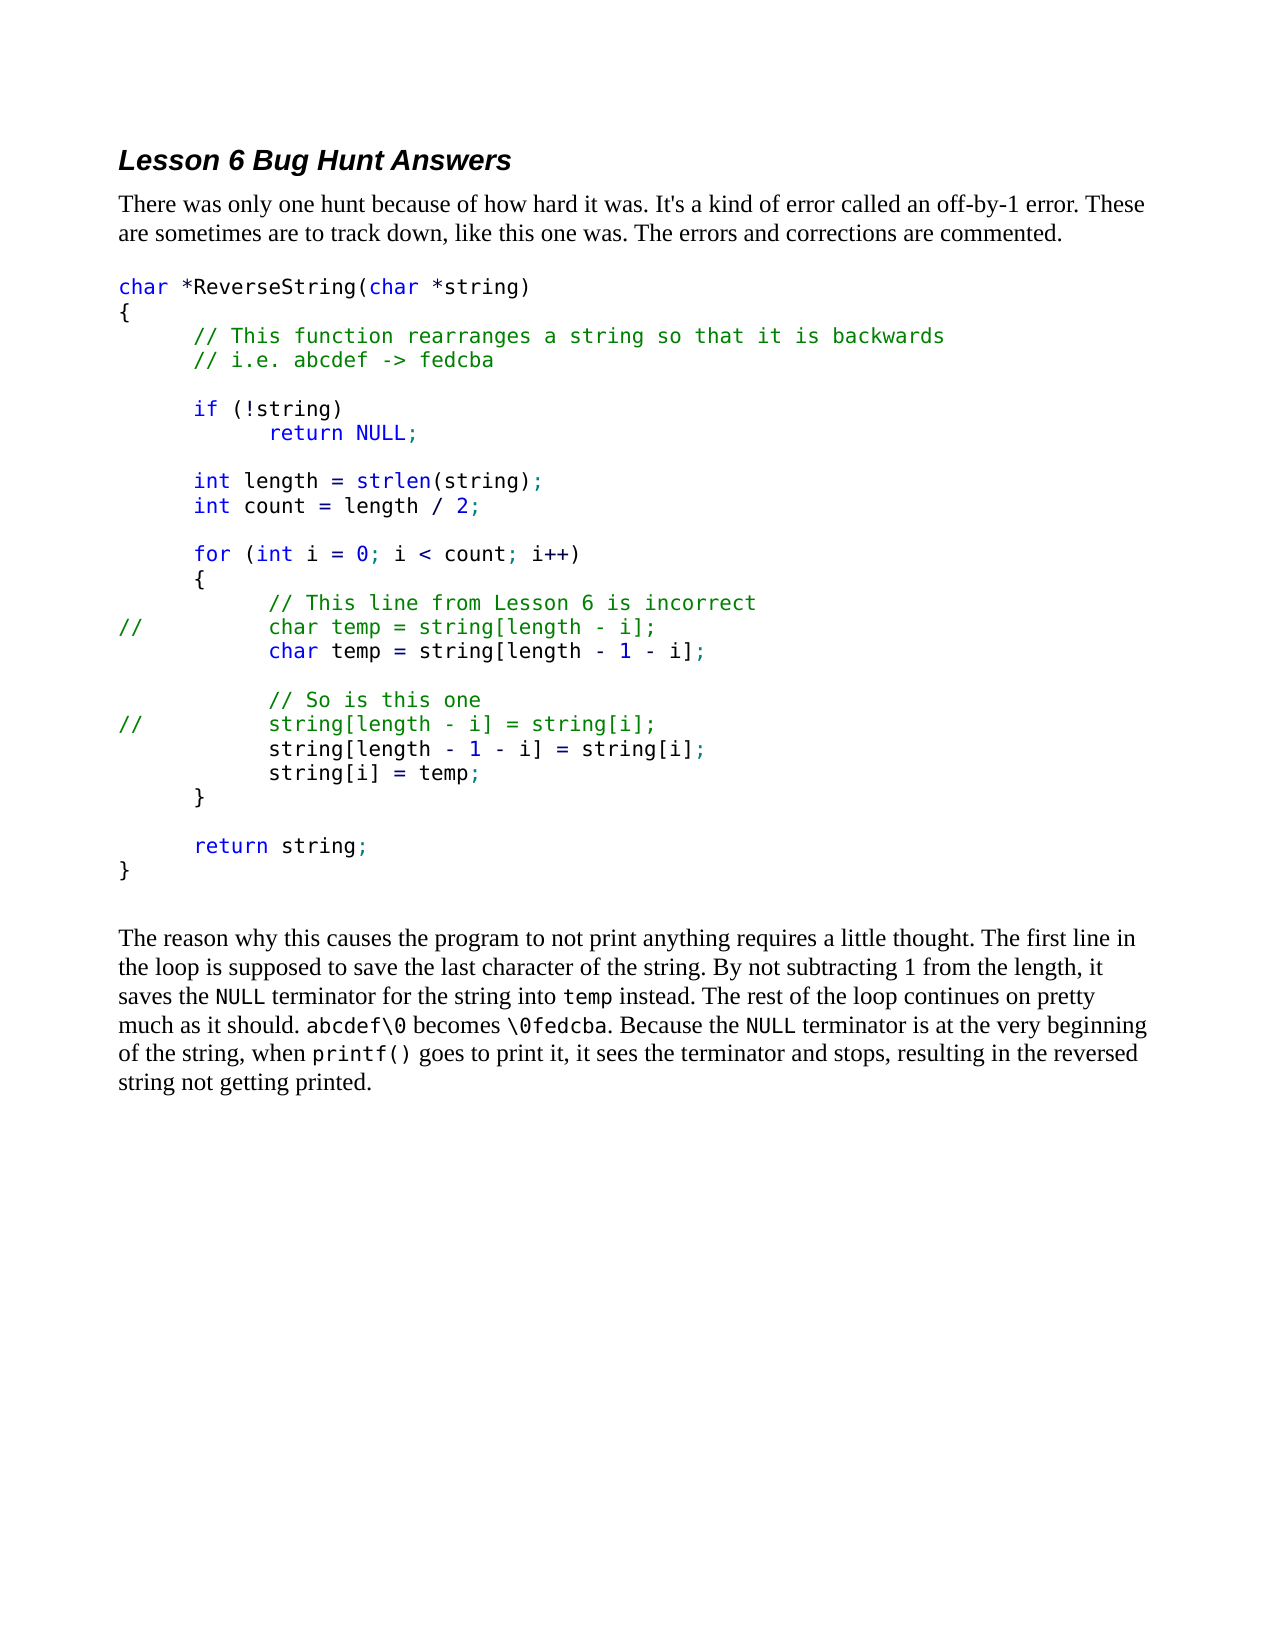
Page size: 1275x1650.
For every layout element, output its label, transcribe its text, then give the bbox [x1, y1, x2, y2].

text } [118, 858, 1157, 882]
text // string[length - i] = string[i]; [118, 712, 1157, 737]
text // This line from Lesson 6 is incorrect [118, 591, 1157, 615]
text // This function rearranges a string so that it is backwards [118, 324, 1157, 348]
text return string; [118, 834, 1157, 858]
text { [118, 567, 1157, 591]
text string[i] = temp; [118, 761, 1157, 785]
text The reason why this causes the program to not print anything requires a little thought. The first line in the loop is supposed to save the last character of the string. By not subtracting 1 from the length, it saves the NULL terminator for the string into temp instead. The rest of the loop continues on pretty much as it should. abcdef\0 becomes \0fedcba. Because the NULL terminator is at the very beginning of the string, when printf() goes to print it, it sees the terminator and stops, resulting in the reversed string not getting printed. [118, 923, 1157, 1096]
text int length = strlen(string); [118, 469, 1157, 494]
text int count = length / 2; [118, 494, 1157, 518]
text { [118, 300, 1157, 324]
text for (int i = 0; i < count; i++) [118, 542, 1157, 567]
subtitle Lesson 6 Bug Hunt Answers [118, 143, 1157, 177]
text return NULL; [118, 421, 1157, 445]
text // i.e. abcdef -> fedcba [118, 348, 1157, 372]
text char *ReverseString(char *string) [118, 275, 1157, 300]
text char temp = string[length - 1 - i]; [118, 639, 1157, 664]
text if (!string) [118, 397, 1157, 421]
text There was only one hunt because of how hard it was. It's a kind of error called an off-by-1 error. These are sometimes are to track down, like this one was. The errors and corrections are commented. [118, 189, 1157, 247]
text // So is this one [118, 688, 1157, 712]
text // char temp = string[length - i]; [118, 615, 1157, 639]
text } [118, 785, 1157, 809]
text string[length - 1 - i] = string[i]; [118, 737, 1157, 761]
